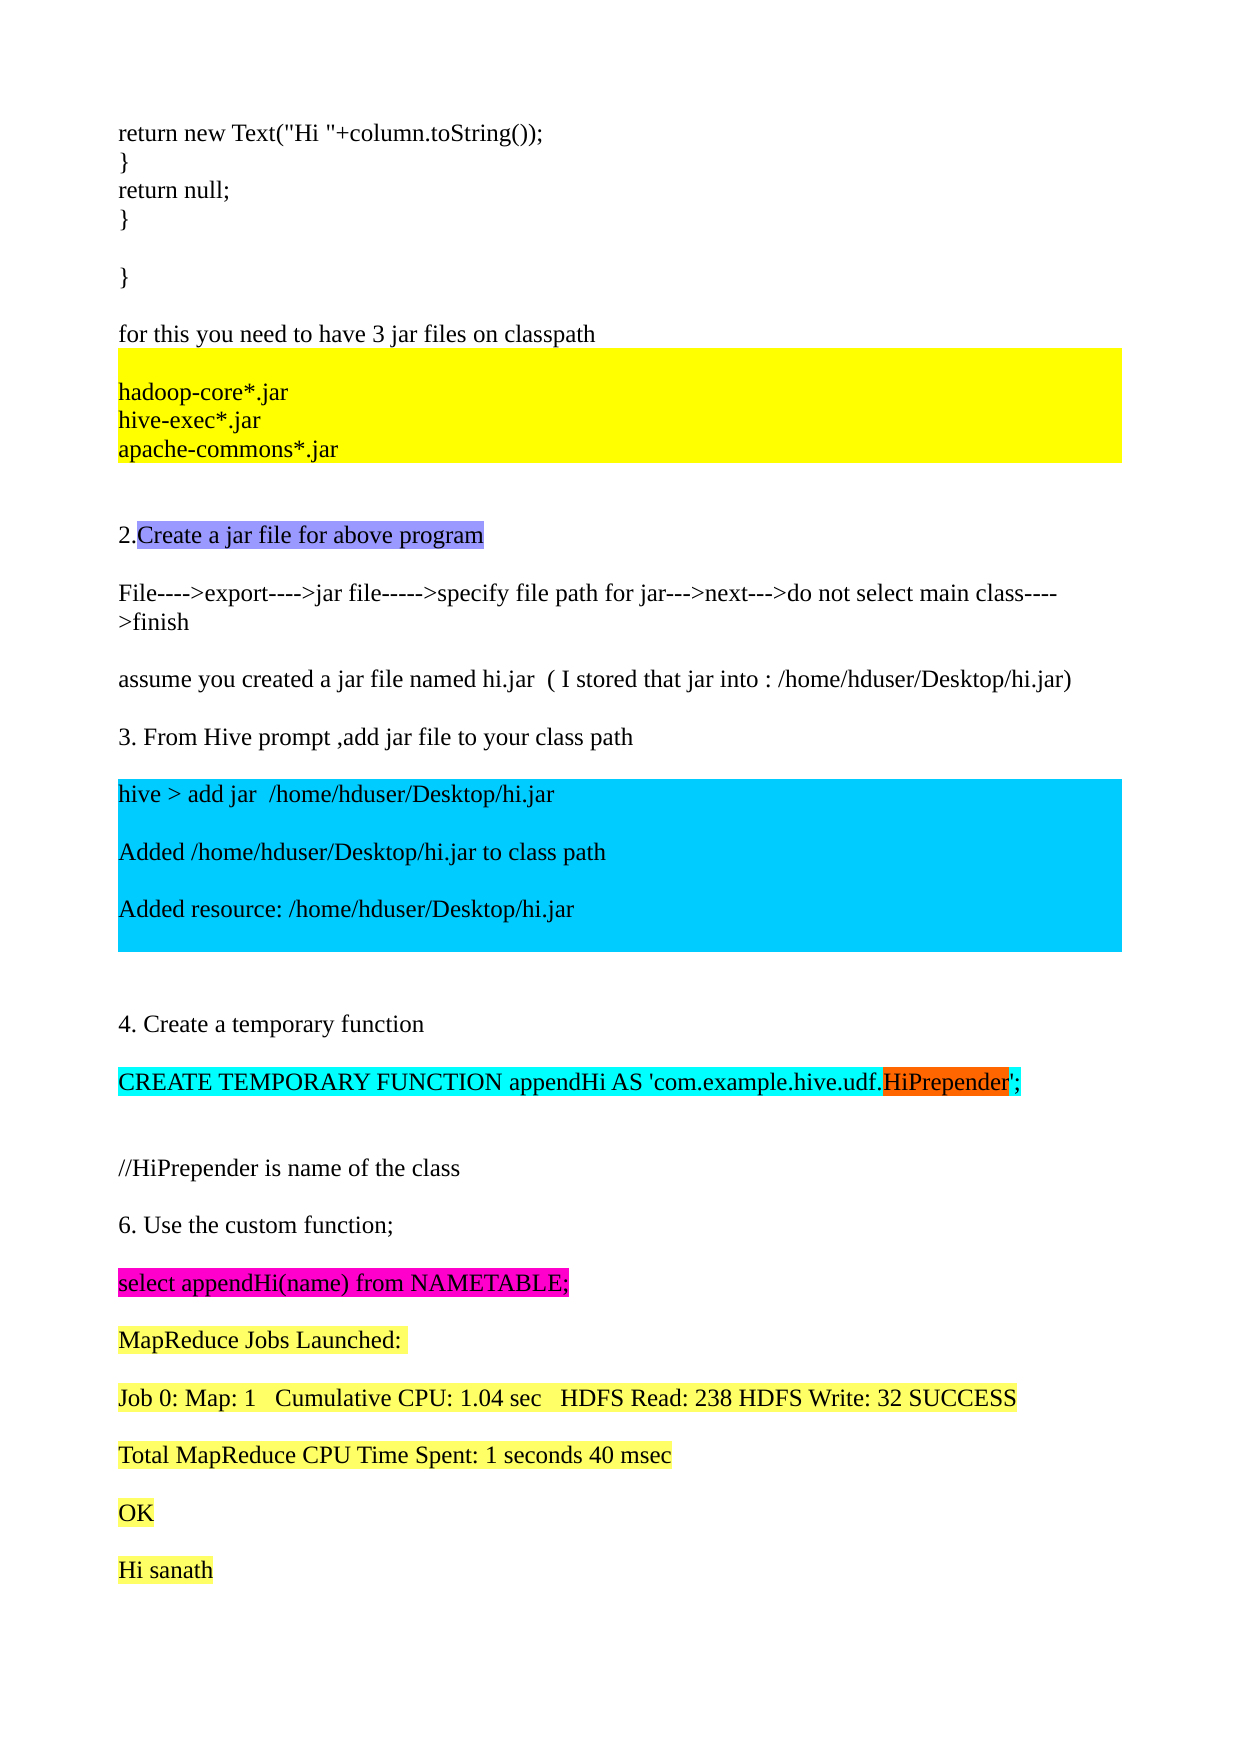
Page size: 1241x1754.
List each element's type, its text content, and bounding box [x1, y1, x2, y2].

text Hi sanath [118, 1556, 1122, 1613]
text for this you need to have 3 jar files on classpath [118, 319, 1122, 348]
text return null; [118, 176, 1122, 204]
text hive > add jar /home/hduser/Desktop/hi.jar [118, 779, 1122, 837]
text hive-exec*.jar [118, 406, 1122, 434]
text assume you created a jar file named hi.jar ( I stored that jar into : /home/hduser/Desktop/hi.jar) [118, 664, 1122, 693]
text select appendHi(name) from NAMETABLE; [118, 1268, 1122, 1297]
text 2.Create a jar file for above program [118, 521, 1122, 549]
text hadoop-core*.jar [118, 377, 1122, 406]
text 6. Use the custom function; [118, 1211, 1122, 1239]
text 4. Create a temporary function [118, 1009, 1122, 1038]
text Added resource: /home/hduser/Desktop/hi.jar [118, 894, 1122, 952]
text return new Text("Hi "+column.toString()); [118, 118, 1122, 147]
text } [118, 204, 1122, 233]
text Total MapReduce CPU Time Spent: 1 seconds 40 msec [118, 1441, 1122, 1498]
text apache-commons*.jar [118, 434, 1122, 463]
text Job 0: Map: 1 Cumulative CPU: 1.04 sec HDFS Read: 238 HDFS Write: 32 SUCCESS [118, 1383, 1122, 1441]
text 3. From Hive prompt ,add jar file to your class path [118, 722, 1122, 751]
text } [118, 262, 1122, 291]
text OK [118, 1498, 1122, 1556]
text CREATE TEMPORARY FUNCTION appendHi AS 'com.example.hive.udf.HiPrepender'; [118, 1067, 1122, 1124]
text File---->export---->jar file----->specify file path for jar--->next--->do not select main class---->finish [118, 578, 1122, 636]
text //HiPrepender is name of the class [118, 1153, 1122, 1182]
text } [118, 147, 1122, 176]
text Added /home/hduser/Desktop/hi.jar to class path [118, 837, 1122, 894]
text MapReduce Jobs Launched: [118, 1326, 1122, 1383]
